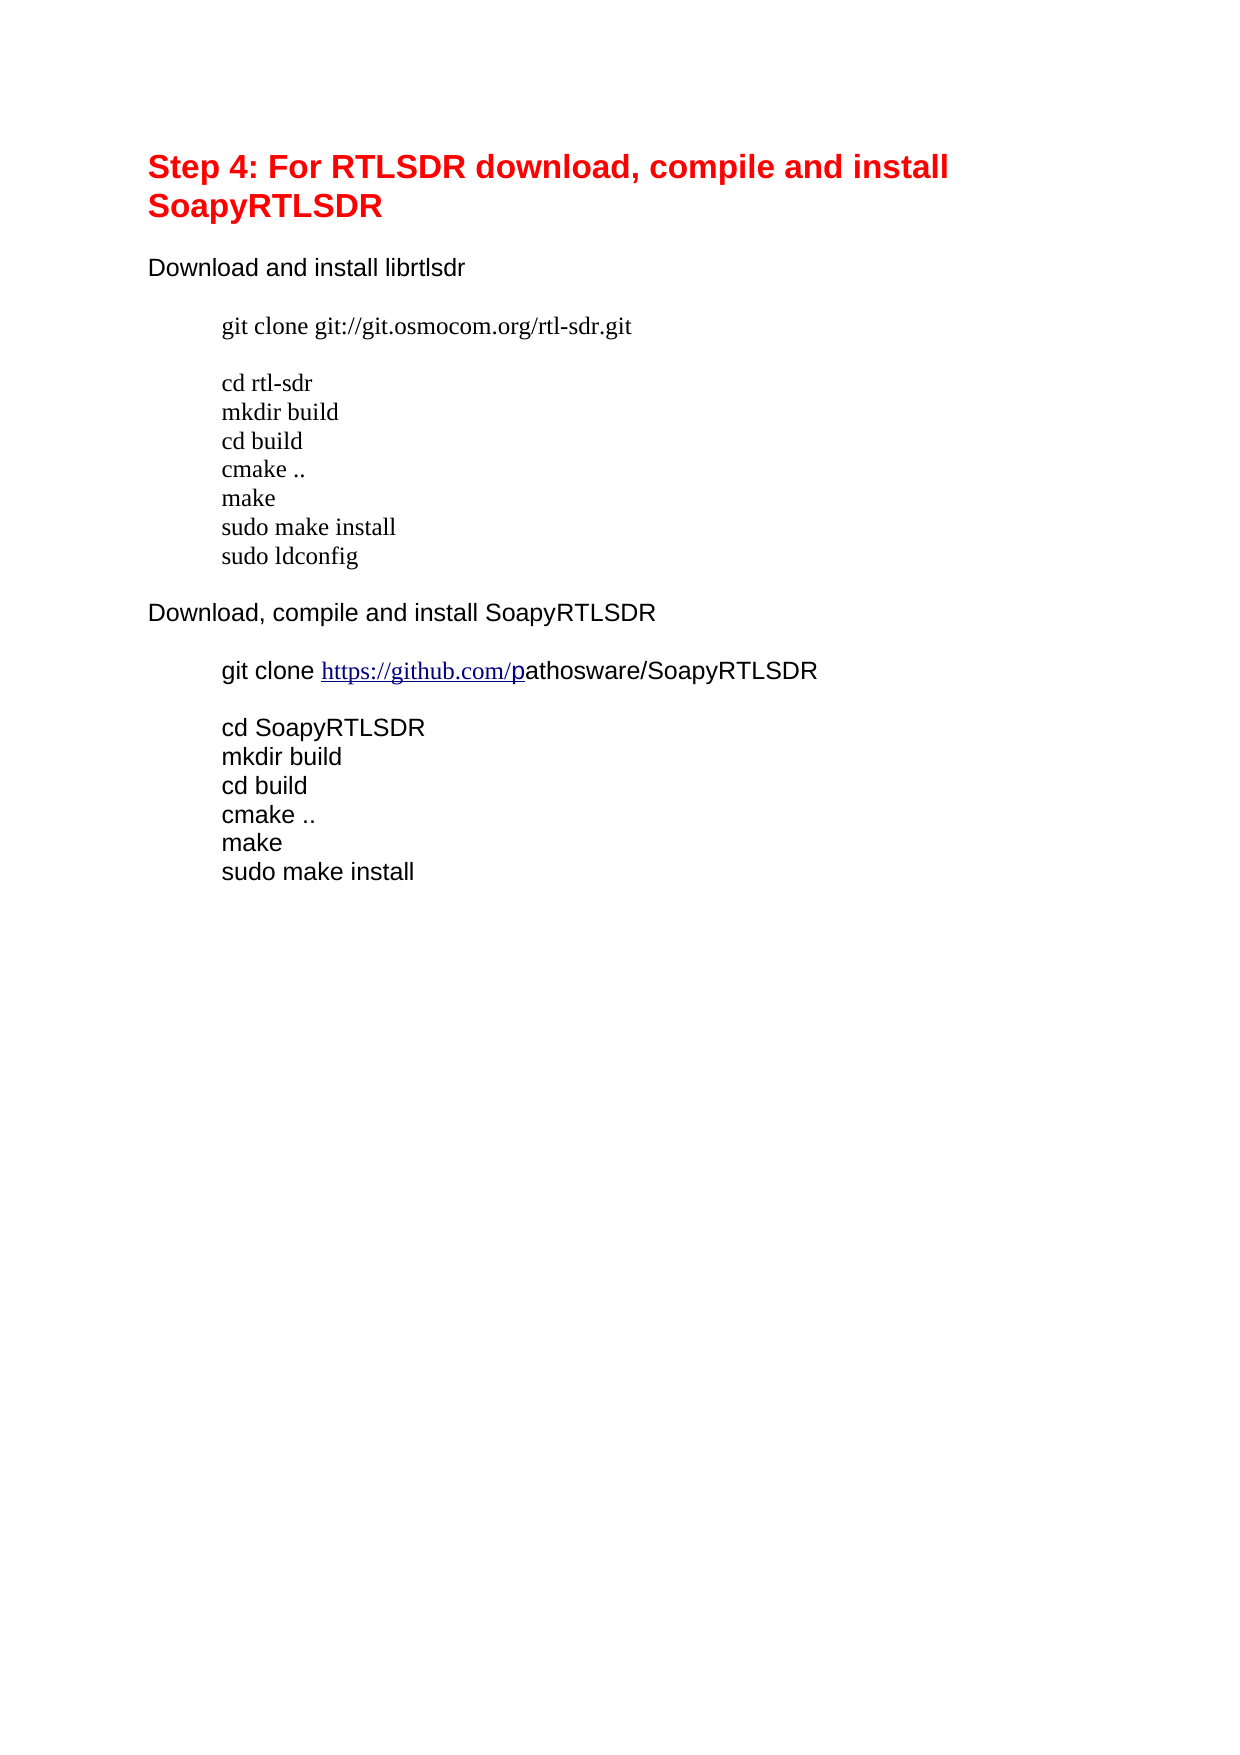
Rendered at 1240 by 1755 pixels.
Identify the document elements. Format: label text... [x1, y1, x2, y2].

text mkdir build [221, 742, 1092, 771]
text git clone https://github.com/pathosware/SoapyRTLSDR [221, 656, 1092, 684]
text make [221, 483, 1092, 512]
text Download and install librtlsdr [148, 253, 1092, 282]
text cd SoapyRTLSDR [221, 713, 1092, 742]
text cd build [221, 426, 1092, 454]
text cmake .. [221, 799, 1092, 828]
text Step 4: For RTLSDR download, compile and install SoapyRTLSDR [148, 148, 1092, 224]
text Download, compile and install SoapyRTLSDR [148, 598, 1092, 627]
text sudo ldconfig [221, 541, 1092, 569]
text sudo make install [221, 512, 1092, 541]
text mkdir build [221, 397, 1092, 426]
text cd build [221, 771, 1092, 799]
text cd rtl-sdr [221, 368, 1092, 397]
text sudo make install [221, 857, 1092, 886]
text git clone git://git.osmocom.org/rtl-sdr.git [221, 311, 1092, 339]
text cmake .. [221, 454, 1092, 483]
text make [221, 828, 1092, 857]
